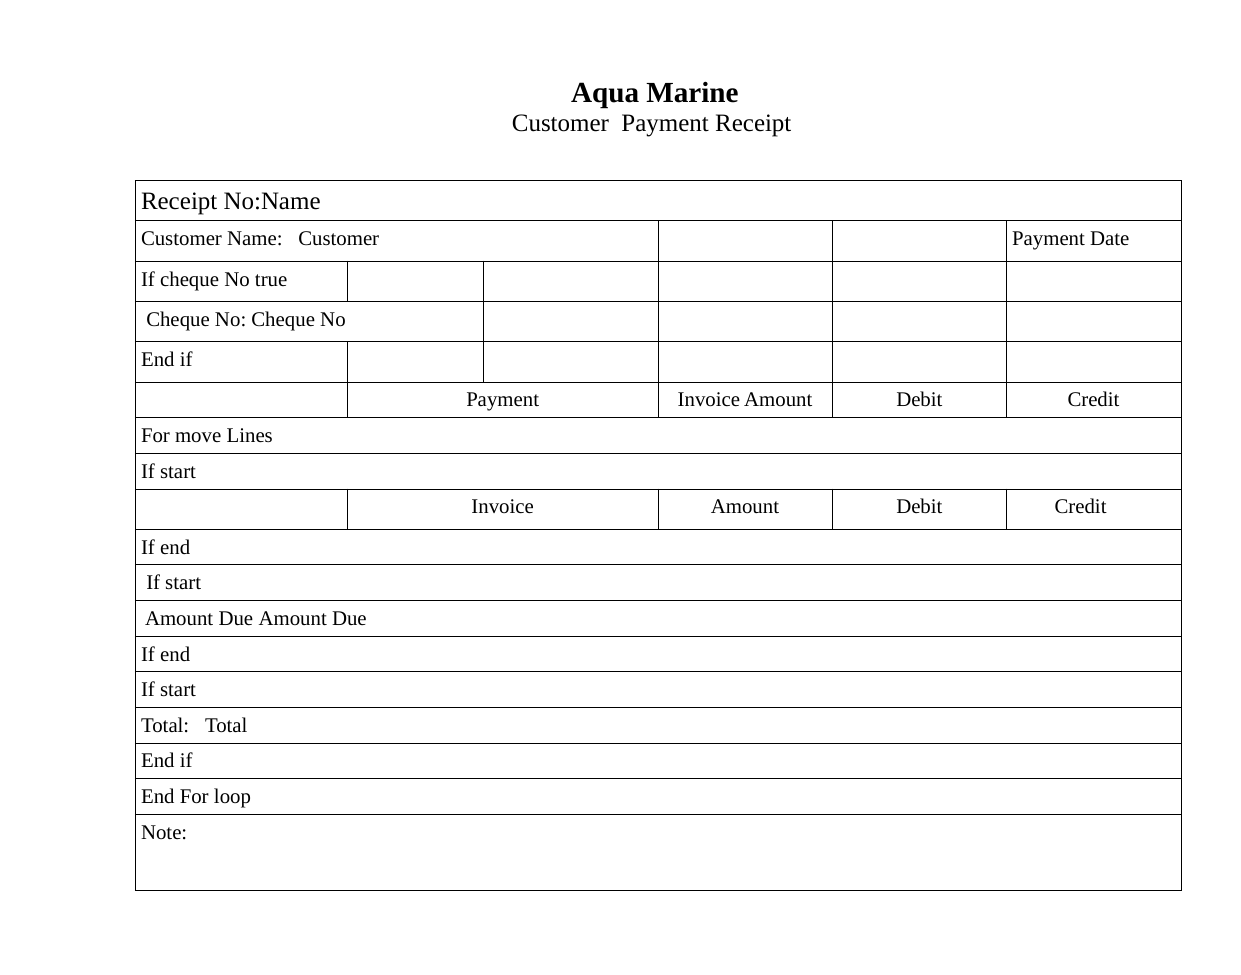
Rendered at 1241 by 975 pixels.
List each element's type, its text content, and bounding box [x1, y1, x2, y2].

table_cell End For loop [136, 779, 1181, 814]
table_cell For move Lines [136, 418, 1181, 453]
table_cell [484, 342, 658, 382]
table_cell [484, 302, 658, 341]
table_cell Total: Total [136, 708, 1181, 742]
table_cell [348, 262, 483, 301]
table_cell Debit [833, 383, 1006, 417]
table_cell [659, 342, 832, 382]
table_cell Invoice Amount [659, 383, 832, 417]
table_cell Payment Date [1007, 221, 1181, 261]
table_cell Customer Name: Customer [136, 221, 658, 261]
table_cell End if [136, 342, 347, 382]
table_cell Debit [833, 490, 1006, 529]
table_cell [348, 342, 483, 382]
table_cell If end [136, 637, 1181, 671]
table_cell [1007, 262, 1181, 301]
table_cell Note: [136, 815, 1181, 890]
table_cell Credit [1007, 383, 1181, 417]
table_cell [659, 302, 832, 341]
table_cell [1007, 302, 1181, 341]
table_cell [136, 383, 347, 417]
table_cell End if [136, 744, 1181, 778]
table_cell If start [136, 672, 1181, 707]
table_cell [833, 342, 1006, 382]
table_cell Amount [659, 490, 832, 529]
table_cell Invoice [348, 490, 658, 529]
table_cell [833, 302, 1006, 341]
table_cell If start [136, 454, 1181, 488]
table_cell [833, 262, 1006, 301]
table_header Receipt No:Name [136, 181, 1181, 220]
table_cell Cheque No: Cheque No [136, 302, 483, 341]
table_cell Amount Due Amount Due [136, 601, 1181, 636]
table_cell Credit [1007, 490, 1181, 529]
table_cell If end [136, 530, 1181, 564]
table_cell [1007, 342, 1181, 382]
table_cell [136, 490, 347, 529]
table_cell If start [136, 565, 1181, 600]
table_cell [484, 262, 658, 301]
table_cell [659, 262, 832, 301]
table_cell [659, 221, 832, 261]
table_cell If cheque No true [136, 262, 347, 301]
table_cell Payment [348, 383, 658, 417]
table_cell [833, 221, 1006, 261]
